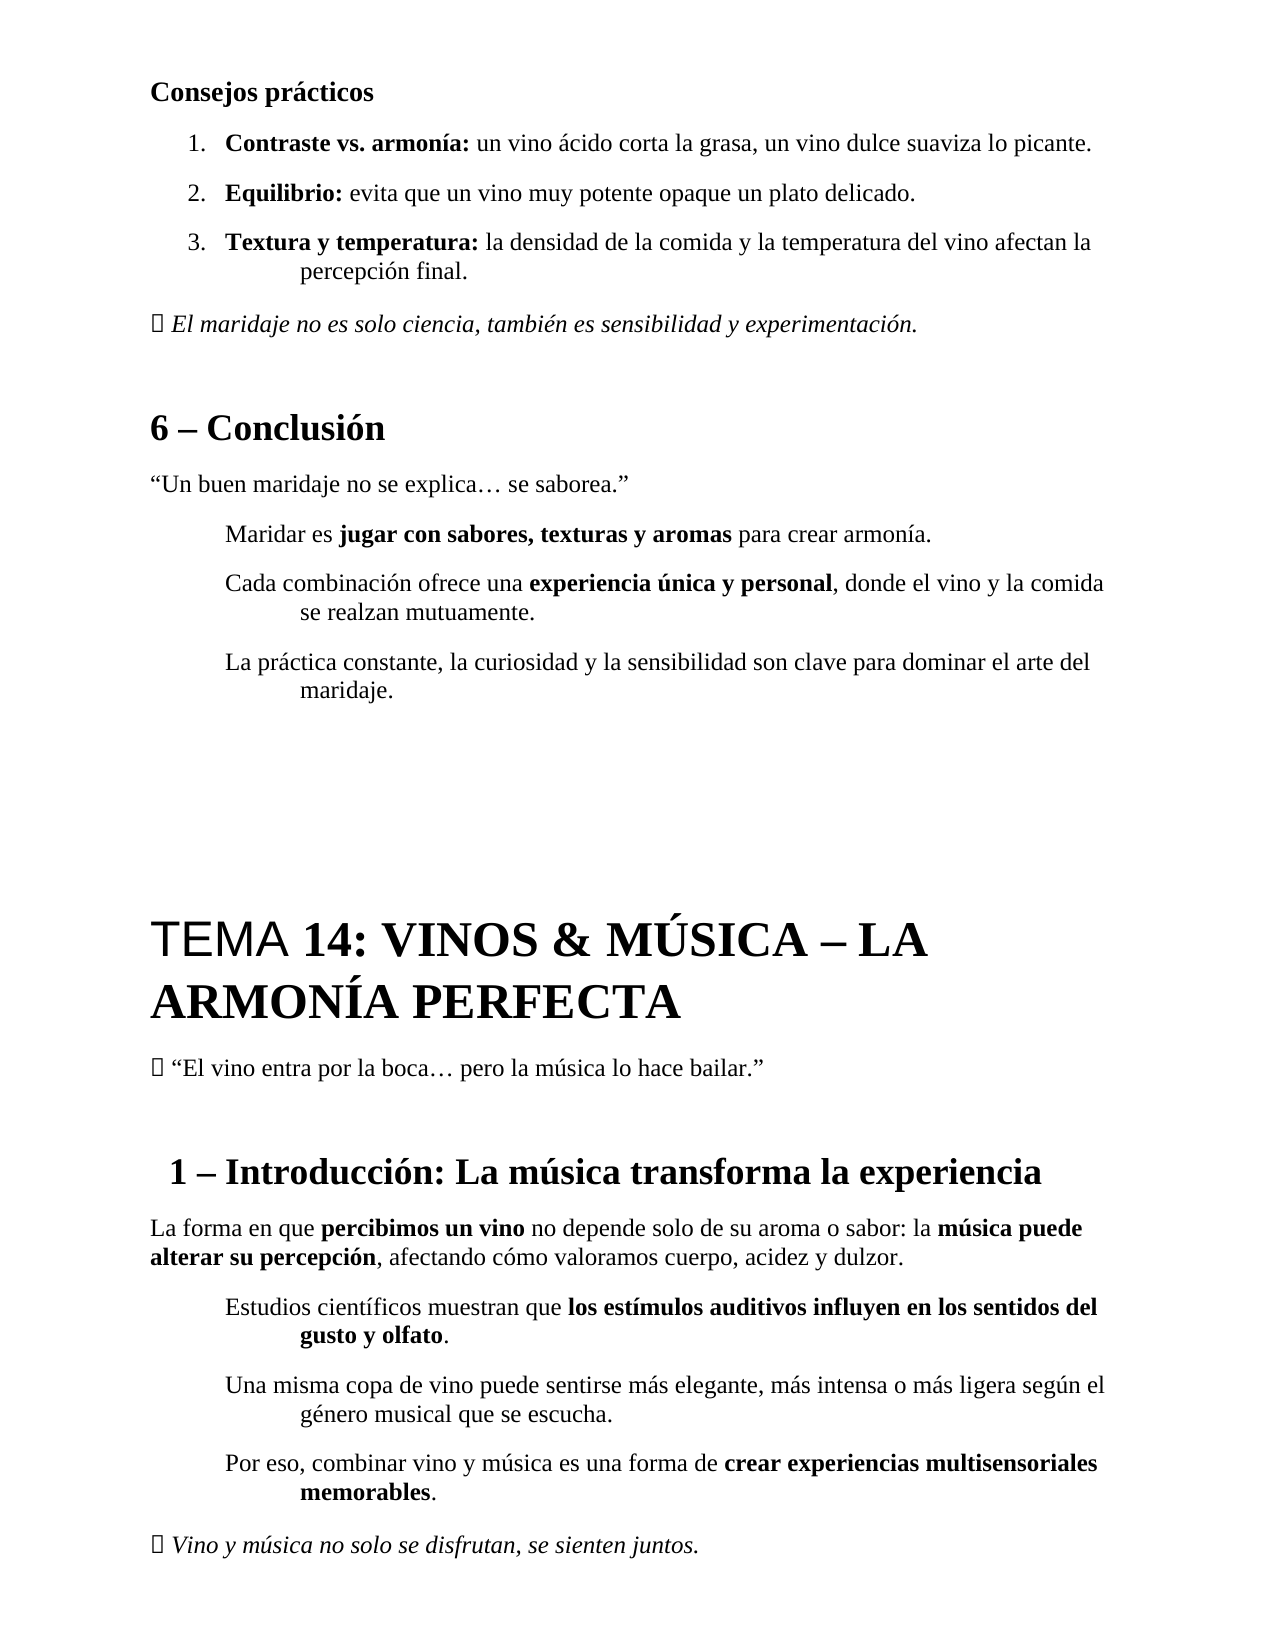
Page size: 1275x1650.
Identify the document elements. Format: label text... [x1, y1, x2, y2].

text 6 – Conclusión [150, 405, 1125, 448]
list Maridar es jugar con sabores, texturas y aromas para crear armonía. [187, 519, 1125, 547]
list Textura y temperatura: la densidad de la comida y la temperatura del vino afectan la percepción final. [187, 227, 1125, 285]
text 🌟 Vino y música no solo se disfrutan, se sienten juntos. [150, 1527, 1125, 1561]
list Equilibrio: evita que un vino muy potente opaque un plato delicado. [187, 178, 1125, 207]
text La forma en que percibimos un vino no depende solo de su aroma o sabor: la música puede alterar su percepción, afectando cómo valoramos cuerpo, acidez y dulzor. [150, 1213, 1125, 1271]
list Cada combinación ofrece una experiencia única y personal, donde el vino y la comida se realzan mutuamente. [187, 568, 1125, 626]
list Una misma copa de vino puede sentirse más elegante, más intensa o más ligera según el género musical que se escucha. [187, 1370, 1125, 1427]
list Por eso, combinar vino y música es una forma de crear experiencias multisensoriales memorables. [187, 1448, 1125, 1506]
text 🎯 El maridaje no es solo ciencia, también es sensibilidad y experimentación. [150, 306, 1125, 340]
text “Un buen maridaje no se explica… se saborea.” [150, 469, 1125, 498]
text Consejos prácticos [150, 75, 1125, 107]
text 💬 “El vino entra por la boca… pero la música lo hace bailar.” [150, 1050, 1125, 1084]
list Estudios científicos muestran que los estímulos auditivos influyen en los sentidos del gusto y olfato. [187, 1292, 1125, 1349]
text TEMA 14: VINOS & MÚSICA – LA ARMONÍA PERFECTA [150, 903, 1125, 1029]
list Contraste vs. armonía: un vino ácido corta la grasa, un vino dulce suaviza lo picante. [187, 128, 1125, 157]
text 1 – Introducción: La música transforma la experiencia [150, 1149, 1125, 1192]
list La práctica constante, la curiosidad y la sensibilidad son clave para dominar el arte del maridaje. [187, 647, 1125, 704]
